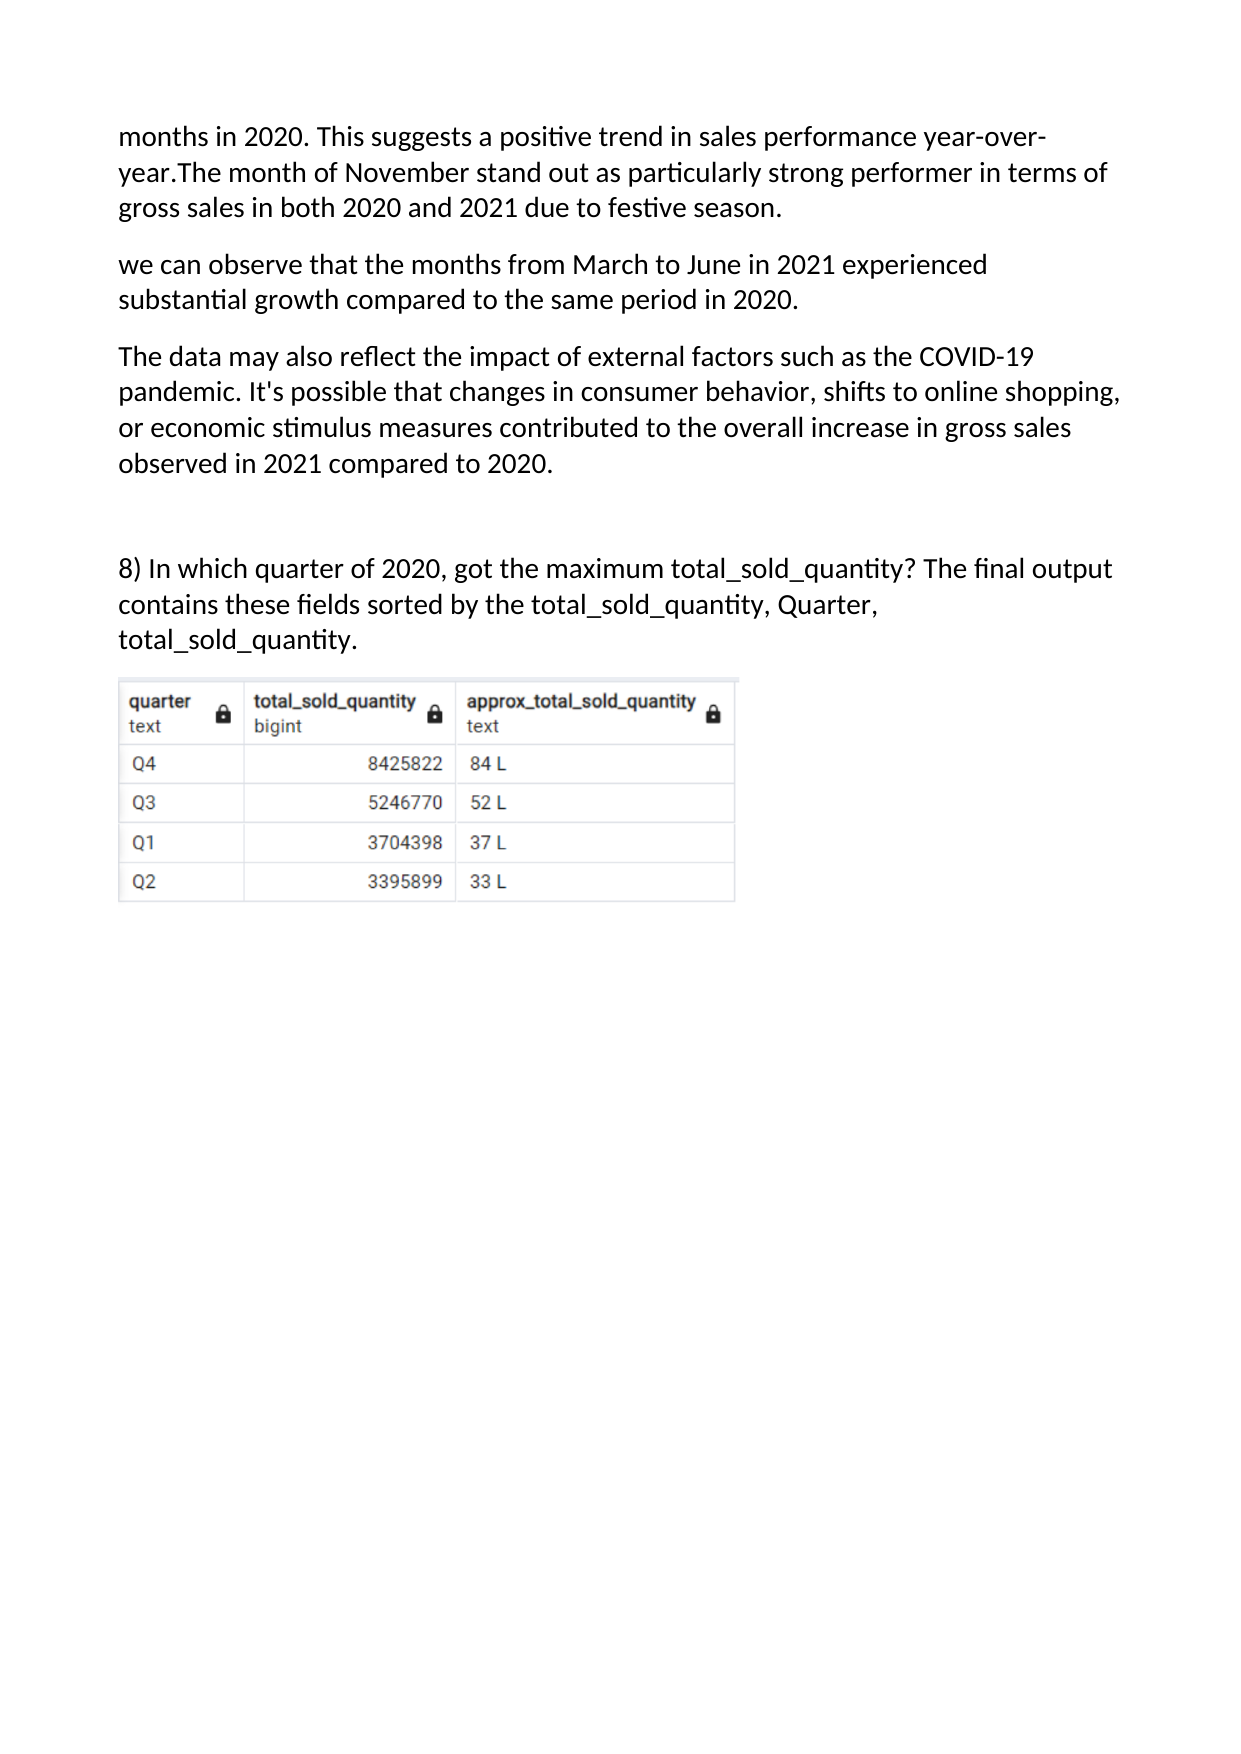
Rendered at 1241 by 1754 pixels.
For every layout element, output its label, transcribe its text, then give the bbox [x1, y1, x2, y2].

text months in 2020. This suggests a positive trend in sales performance year-over-year.The month of November stand out as particularly strong performer in terms of gross sales in both 2020 and 2021 due to festive season. [118, 118, 1122, 225]
text The data may also reflect the impact of external factors such as the COVID-19 pandemic. It's possible that changes in consumer behavior, shifts to online shopping, or economic stimulus measures contributed to the overall increase in gross sales observed in 2021 compared to 2020. [118, 338, 1122, 480]
text we can observe that the months from March to June in 2021 experienced substantial growth compared to the same period in 2020. [118, 246, 1122, 317]
text 8) In which quarter of 2020, got the maximum total_sold_quantity? The final output contains these fields sorted by the total_sold_quantity, Quarter, total_sold_quantity. [118, 550, 1122, 657]
